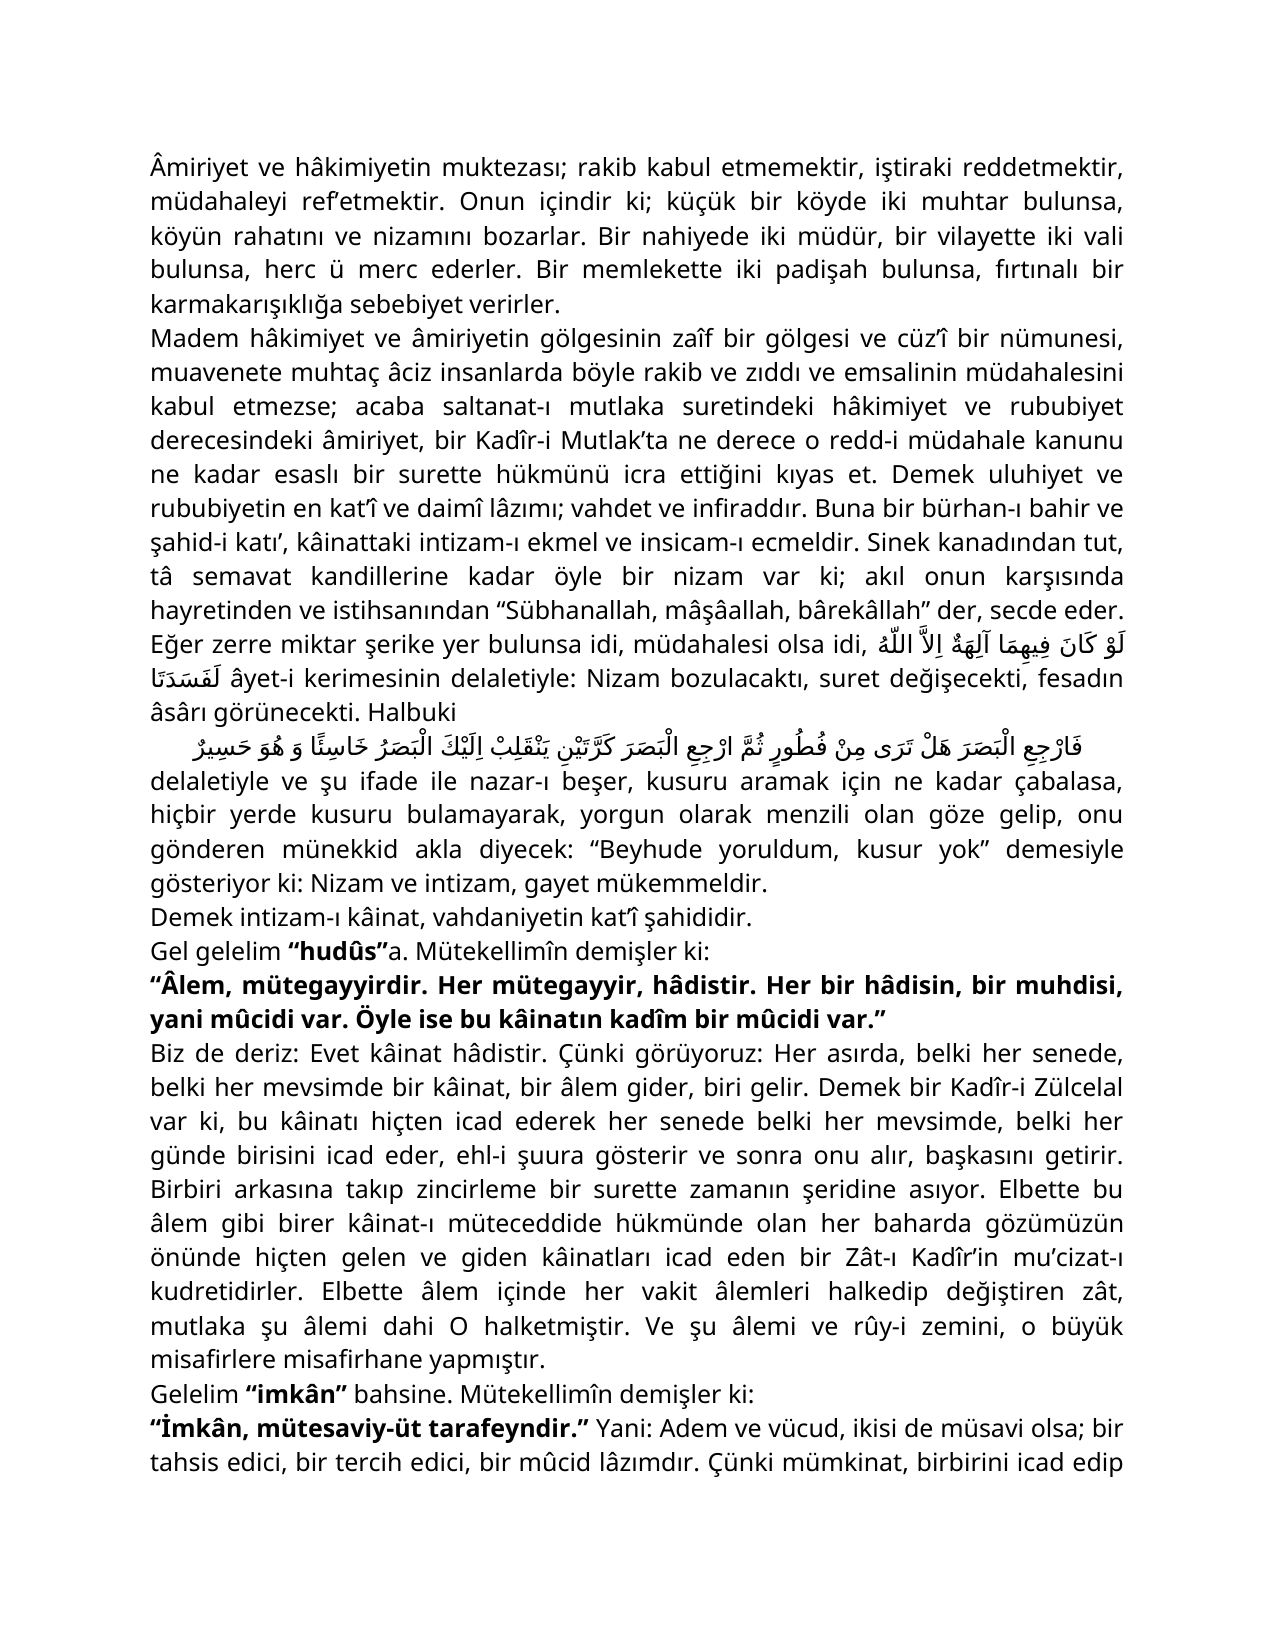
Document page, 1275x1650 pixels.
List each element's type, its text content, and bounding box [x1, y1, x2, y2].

text Gel gelelim “hudûs”a. Mütekellimîn demişler ki: [150, 933, 1125, 967]
text “Âlem, mütegayyirdir. Her mütegayyir, hâdistir. Her bir hâdisin, bir muhdisi, yani mûcidi var. Öyle ise bu kâinatın kadîm bir mûcidi var.” [150, 967, 1125, 1036]
text Gelelim “imkân” bahsine. Mütekellimîn demişler ki: [150, 1376, 1125, 1410]
text Âmiriyet ve hâkimiyetin muktezası; rakib kabul etmemektir, iştiraki reddetmektir, müdahaleyi ref’etmektir. Onun içindir ki; küçük bir köyde iki muhtar bulunsa, köyün rahatını ve nizamını bozarlar. Bir nahiyede iki müdür, bir vilayette iki vali bulunsa, herc ü merc ederler. Bir memlekette iki padişah bulunsa, fırtınalı bir karmakarışıklığa sebebiyet verirler. [150, 150, 1125, 320]
text Biz de deriz: Evet kâinat hâdistir. Çünki görüyoruz: Her asırda, belki her senede, belki her mevsimde bir kâinat, bir âlem gider, biri gelir. Demek bir Kadîr-i Zülcelal var ki, bu kâinatı hiçten icad ederek her senede belki her mevsimde, belki her günde birisini icad eder, ehl-i şuura gösterir ve sonra onu alır, başkasını getirir. Birbiri arkasına takıp zincirleme bir surette zamanın şeridine asıyor. Elbette bu âlem gibi birer kâinat-ı müteceddide hükmünde olan her baharda gözümüzün önünde hiçten gelen ve giden kâinatları icad eden bir Zât-ı Kadîr’in mu’cizat-ı kudretidirler. Elbette âlem içinde her vakit âlemleri halkedip değiştiren zât, mutlaka şu âlemi dahi O halketmiştir. Ve şu âlemi ve rûy-i zemini, o büyük misafirlere misafirhane yapmıştır. [150, 1036, 1125, 1376]
text فَارْجِعِ الْبَصَرَ هَلْ تَرَى مِنْ فُطُورٍ ثُمَّ ارْجِعِ الْبَصَرَ كَرَّتَيْنِ يَنْقَلِبْ اِلَيْكَ الْبَصَرُ خَاسِئًا وَ هُوَ حَسِيرٌ [150, 729, 1125, 763]
text “İmkân, mütesaviy-üt tarafeyndir.” Yani: Adem ve vücud, ikisi de müsavi olsa; bir tahsis edici, bir tercih edici, bir mûcid lâzımdır. Çünki mümkinat, birbirini icad edip [150, 1410, 1125, 1478]
text delaletiyle ve şu ifade ile nazar-ı beşer, kusuru aramak için ne kadar çabalasa, hiçbir yerde kusuru bulamayarak, yorgun olarak menzili olan göze gelip, onu gönderen münekkid akla diyecek: “Beyhude yoruldum, kusur yok” demesiyle gösteriyor ki: Nizam ve intizam, gayet mükemmeldir. [150, 763, 1125, 899]
text Madem hâkimiyet ve âmiriyetin gölgesinin zaîf bir gölgesi ve cüz’î bir nümunesi, muavenete muhtaç âciz insanlarda böyle rakib ve zıddı ve emsalinin müdahalesini kabul etmezse; acaba saltanat-ı mutlaka suretindeki hâkimiyet ve rububiyet derecesindeki âmiriyet, bir Kadîr-i Mutlak’ta ne derece o redd-i müdahale kanunu ne kadar esaslı bir surette hükmünü icra ettiğini kıyas et. Demek uluhiyet ve rububiyetin en kat’î ve daimî lâzımı; vahdet ve infiraddır. Buna bir bürhan-ı bahir ve şahid-i katı’, kâinattaki intizam-ı ekmel ve insicam-ı ecmeldir. Sinek kanadından tut, tâ semavat kandillerine kadar öyle bir nizam var ki; akıl onun karşısında hayretinden ve istihsanından “Sübhanallah, mâşâallah, bârekâllah” der, secde eder. Eğer zerre miktar şerike yer bulunsa idi, müdahalesi olsa idi, لَوْ كَانَ فِيهِمَا آلِهَةٌ اِلاَّ اللّهُ لَفَسَدَتَا âyet-i kerimesinin delaletiyle: Nizam bozulacaktı, suret değişecekti, fesadın âsârı görünecekti. Halbuki [150, 320, 1125, 729]
text Demek intizam-ı kâinat, vahdaniyetin kat’î şahididir. [150, 899, 1125, 933]
